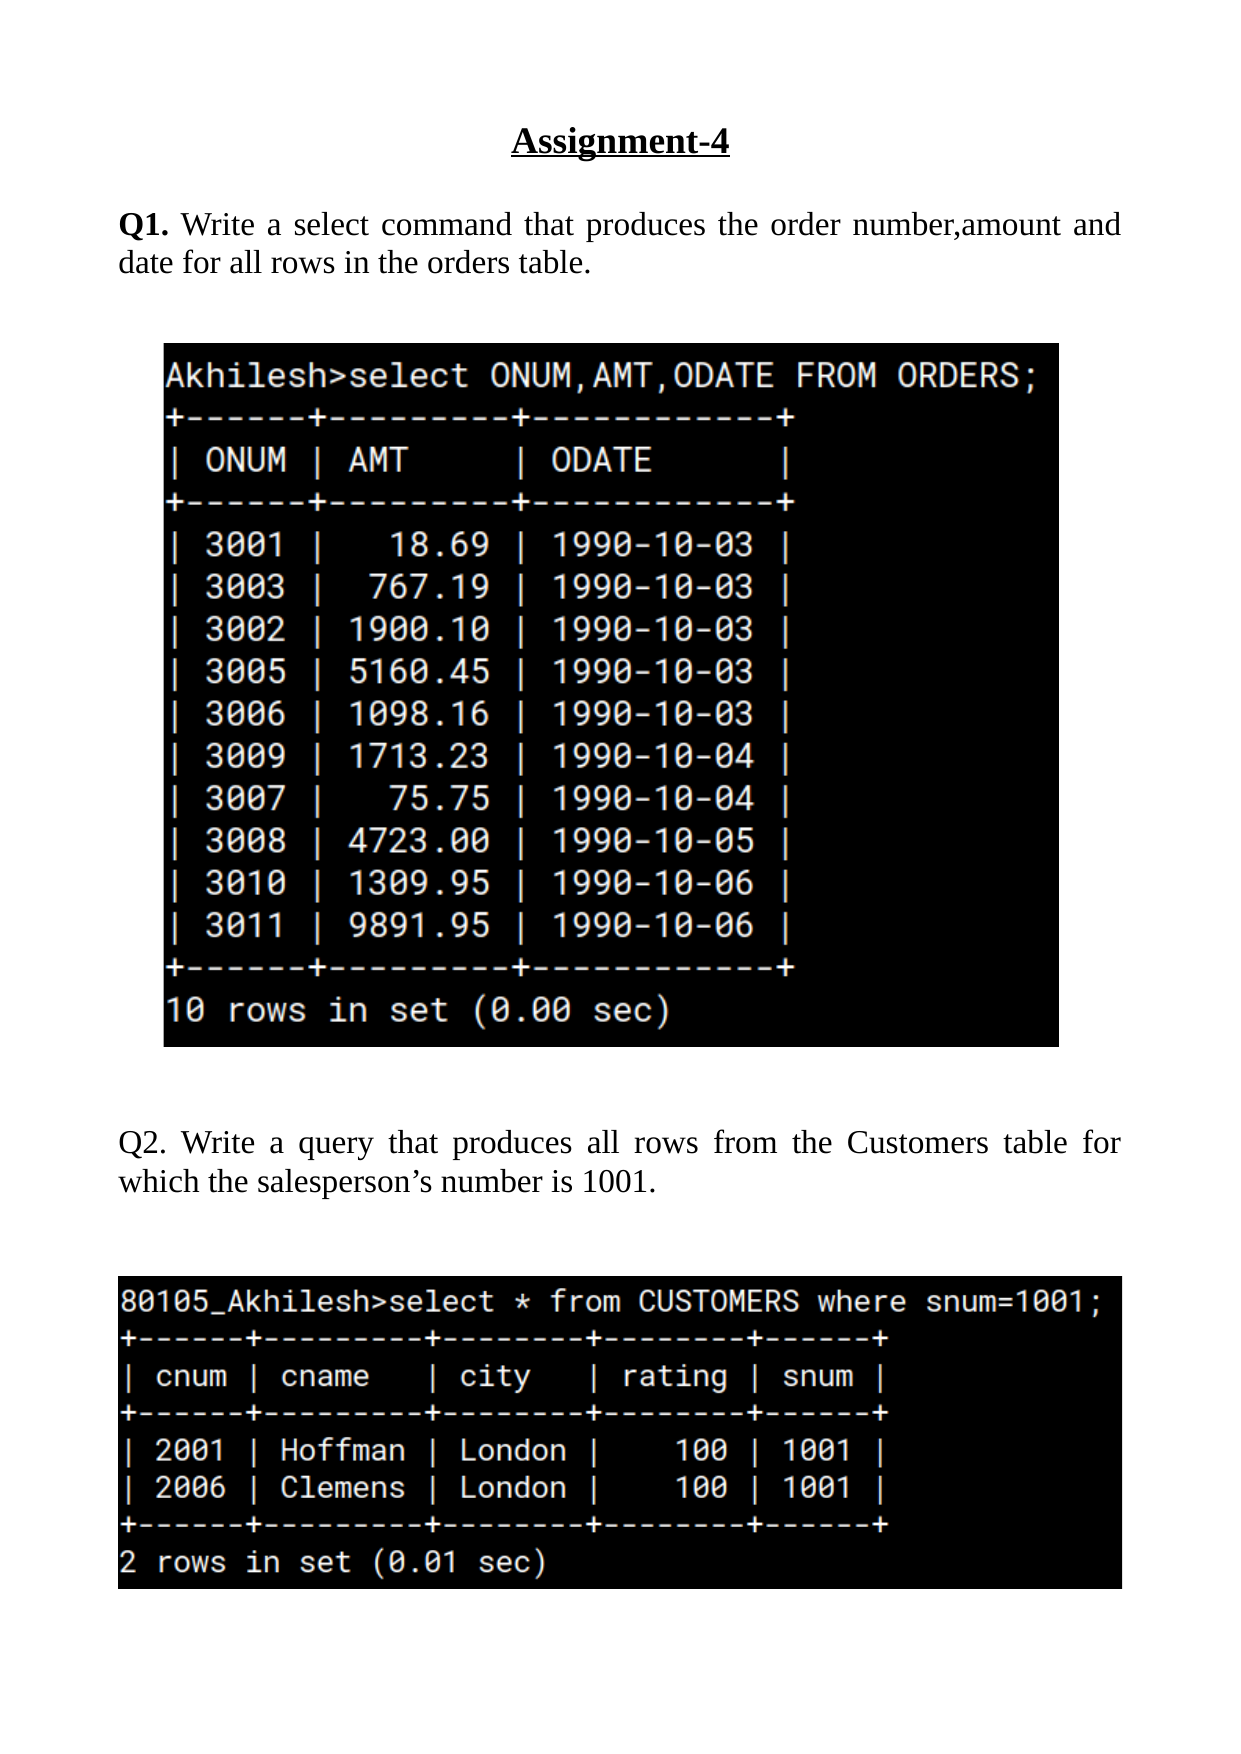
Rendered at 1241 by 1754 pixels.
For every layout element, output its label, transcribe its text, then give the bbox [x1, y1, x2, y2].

text Assignment-4 [118, 118, 1122, 161]
picture [163, 343, 1059, 1047]
picture [118, 1276, 1123, 1589]
text Q2. Write a query that produces all rows from the Customers table for which the salesperson’s number is 1001. [118, 1123, 1122, 1199]
text Q1. Write a select command that produces the order number,amount and date for all rows in the orders table. [118, 204, 1122, 281]
